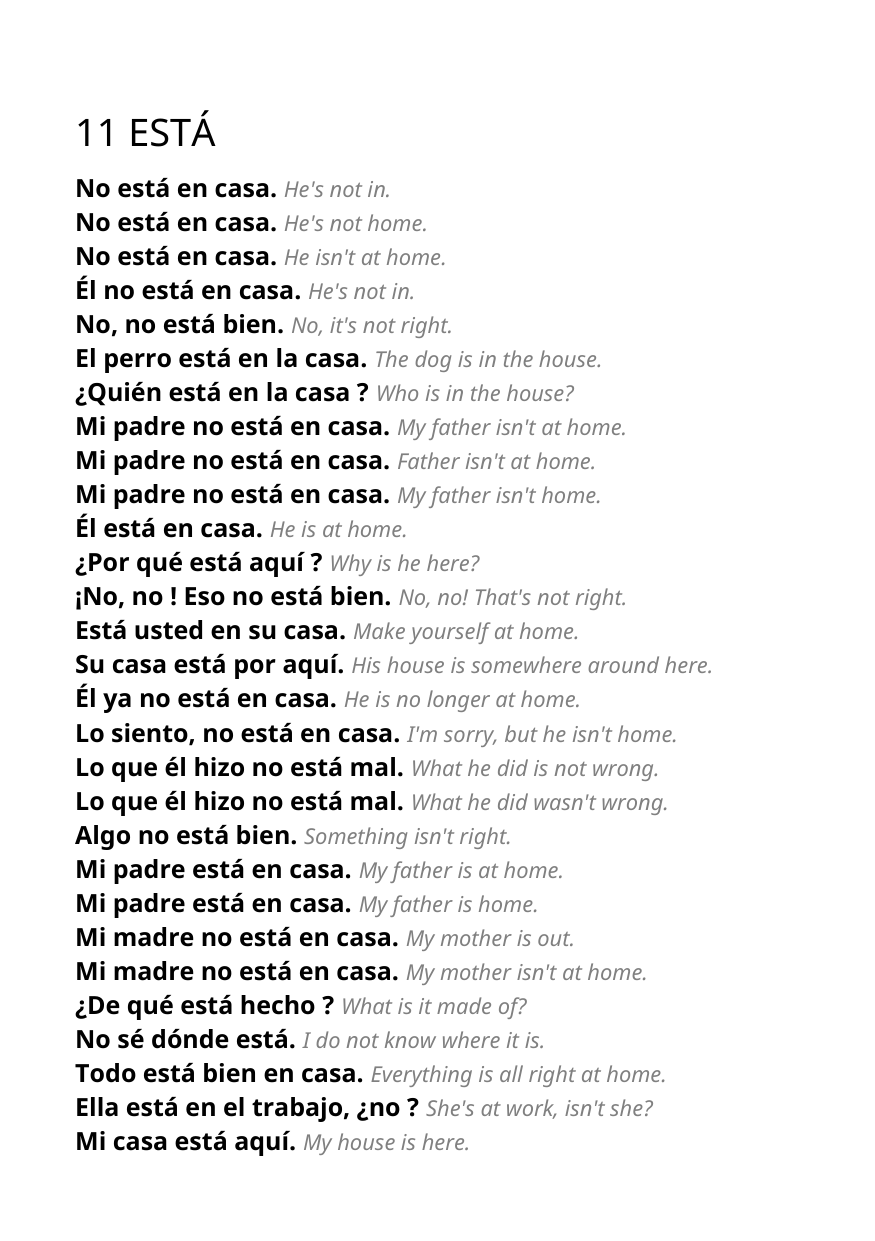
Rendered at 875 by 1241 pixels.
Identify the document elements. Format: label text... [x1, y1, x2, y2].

text Su casa está por aquí. His house is somewhere around here. [75, 647, 799, 681]
text Él está en casa. He is at home. [75, 511, 799, 545]
text Él ya no está en casa. He is no longer at home. [75, 681, 799, 715]
text Mi casa está aquí. My house is here. [75, 1124, 799, 1158]
text No está en casa. He's not home. [75, 204, 799, 238]
text Mi padre está en casa. My father is at home. [75, 851, 799, 886]
text Él no está en casa. He's not in. [75, 272, 799, 306]
text No, no está bien. No, it's not right. [75, 306, 799, 341]
text Mi padre está en casa. My father is home. [75, 886, 799, 919]
text Lo que él hizo no está mal. What he did wasn't wrong. [75, 783, 799, 817]
text No está en casa. He's not in. [75, 170, 799, 204]
text Ella está en el trabajo, ¿no ? She's at work, isn't she? [75, 1090, 799, 1124]
text ¿De qué está hecho ? What is it made of? [75, 988, 799, 1022]
text Está usted en su casa. Make yourself at home. [75, 613, 799, 647]
text No sé dónde está. I do not know where it is. [75, 1022, 799, 1056]
text Todo está bien en casa. Everything is all right at home. [75, 1056, 799, 1090]
text Lo siento, no está en casa. I'm sorry, but he isn't home. [75, 715, 799, 749]
text Mi madre no está en casa. My mother is out. [75, 919, 799, 954]
text Mi padre no está en casa. Father isn't at home. [75, 443, 799, 477]
text ¡No, no ! Eso no está bien. No, no! That's not right. [75, 579, 799, 613]
text Mi padre no está en casa. My father isn't at home. [75, 409, 799, 443]
text ¿Por qué está aquí ? Why is he here? [75, 545, 799, 579]
text Mi padre no está en casa. My father isn't home. [75, 477, 799, 511]
text Lo que él hizo no está mal. What he did is not wrong. [75, 749, 799, 783]
text Algo no está bien. Something isn't right. [75, 817, 799, 851]
subtitle 11 ESTÁ [75, 106, 799, 158]
text No está en casa. He isn't at home. [75, 238, 799, 272]
text Mi madre no está en casa. My mother isn't at home. [75, 954, 799, 988]
text ¿Quién está en la casa ? Who is in the house? [75, 374, 799, 409]
text El perro está en la casa. The dog is in the house. [75, 341, 799, 374]
